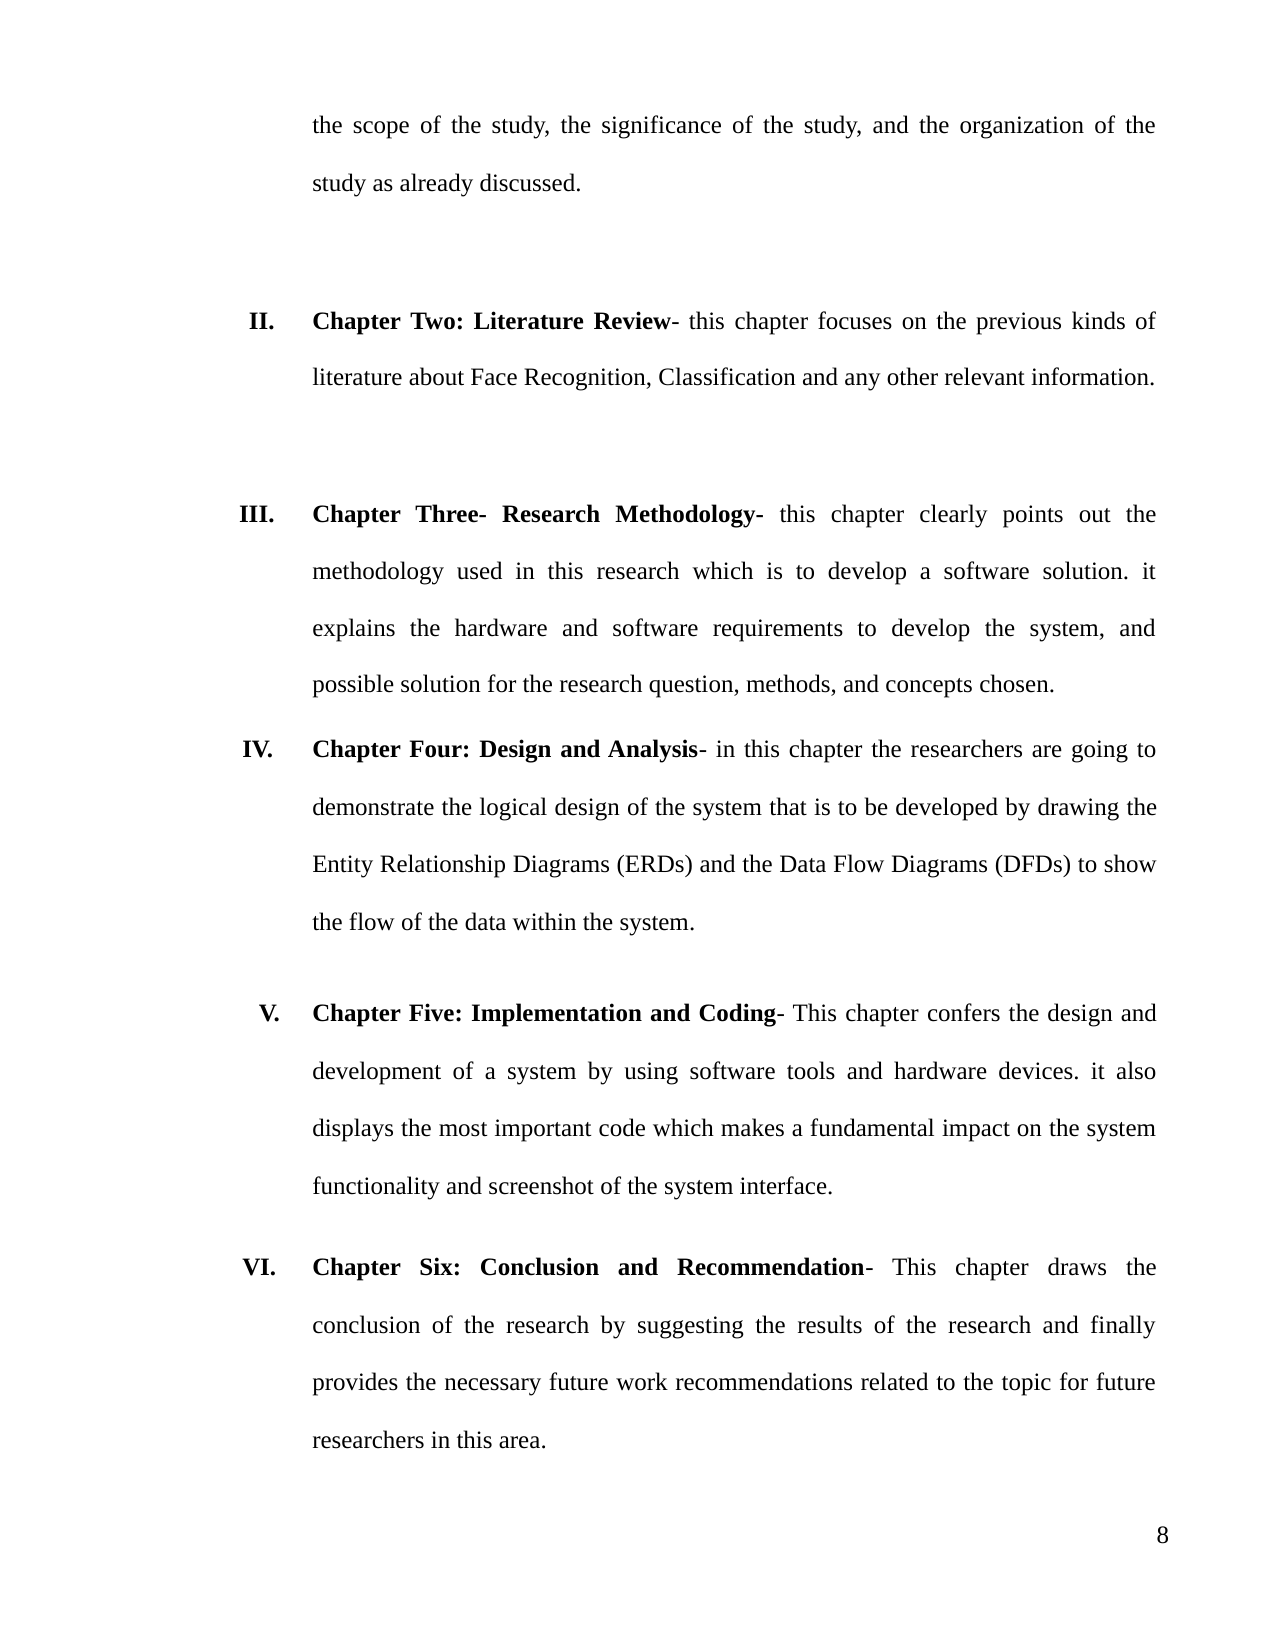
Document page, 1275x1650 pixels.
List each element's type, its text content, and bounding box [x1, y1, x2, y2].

list Chapter Four: Design and Analysis- in this chapter the researchers are going to demonstrate the logical design of the system that is to be developed by drawing the Entity Relationship Diagrams (ERDs) and the Data Flow Diagrams (DFDs) to show the flow of the data within the system. [242, 734, 1157, 936]
list Chapter Five: Implementation and Coding- This chapter confers the design and development of a system by using software tools and hardware devices. it also displays the most important code which makes a fundamental impact on the system functionality and screenshot of the system interface. [258, 998, 1157, 1199]
list the scope of the study, the significance of the study, and the organization of the study as already discussed. [258, 110, 1157, 197]
list Chapter Six: Conclusion and Recommendation- This chapter draws the conclusion of the research by suggesting the results of the research and finally provides the necessary future work recommendations related to the topic for future researchers in this area. [242, 1252, 1157, 1453]
list Chapter Three- Research Methodology- this chapter clearly points out the methodology used in this research which is to develop a software solution. it explains the hardware and software requirements to develop the system, and possible solution for the research question, methods, and concepts chosen. [239, 499, 1156, 698]
list Chapter Two: Literature Review- this chapter focuses on the previous kinds of literature about Face Recognition, Classification and any other relevant information. [249, 306, 1156, 391]
